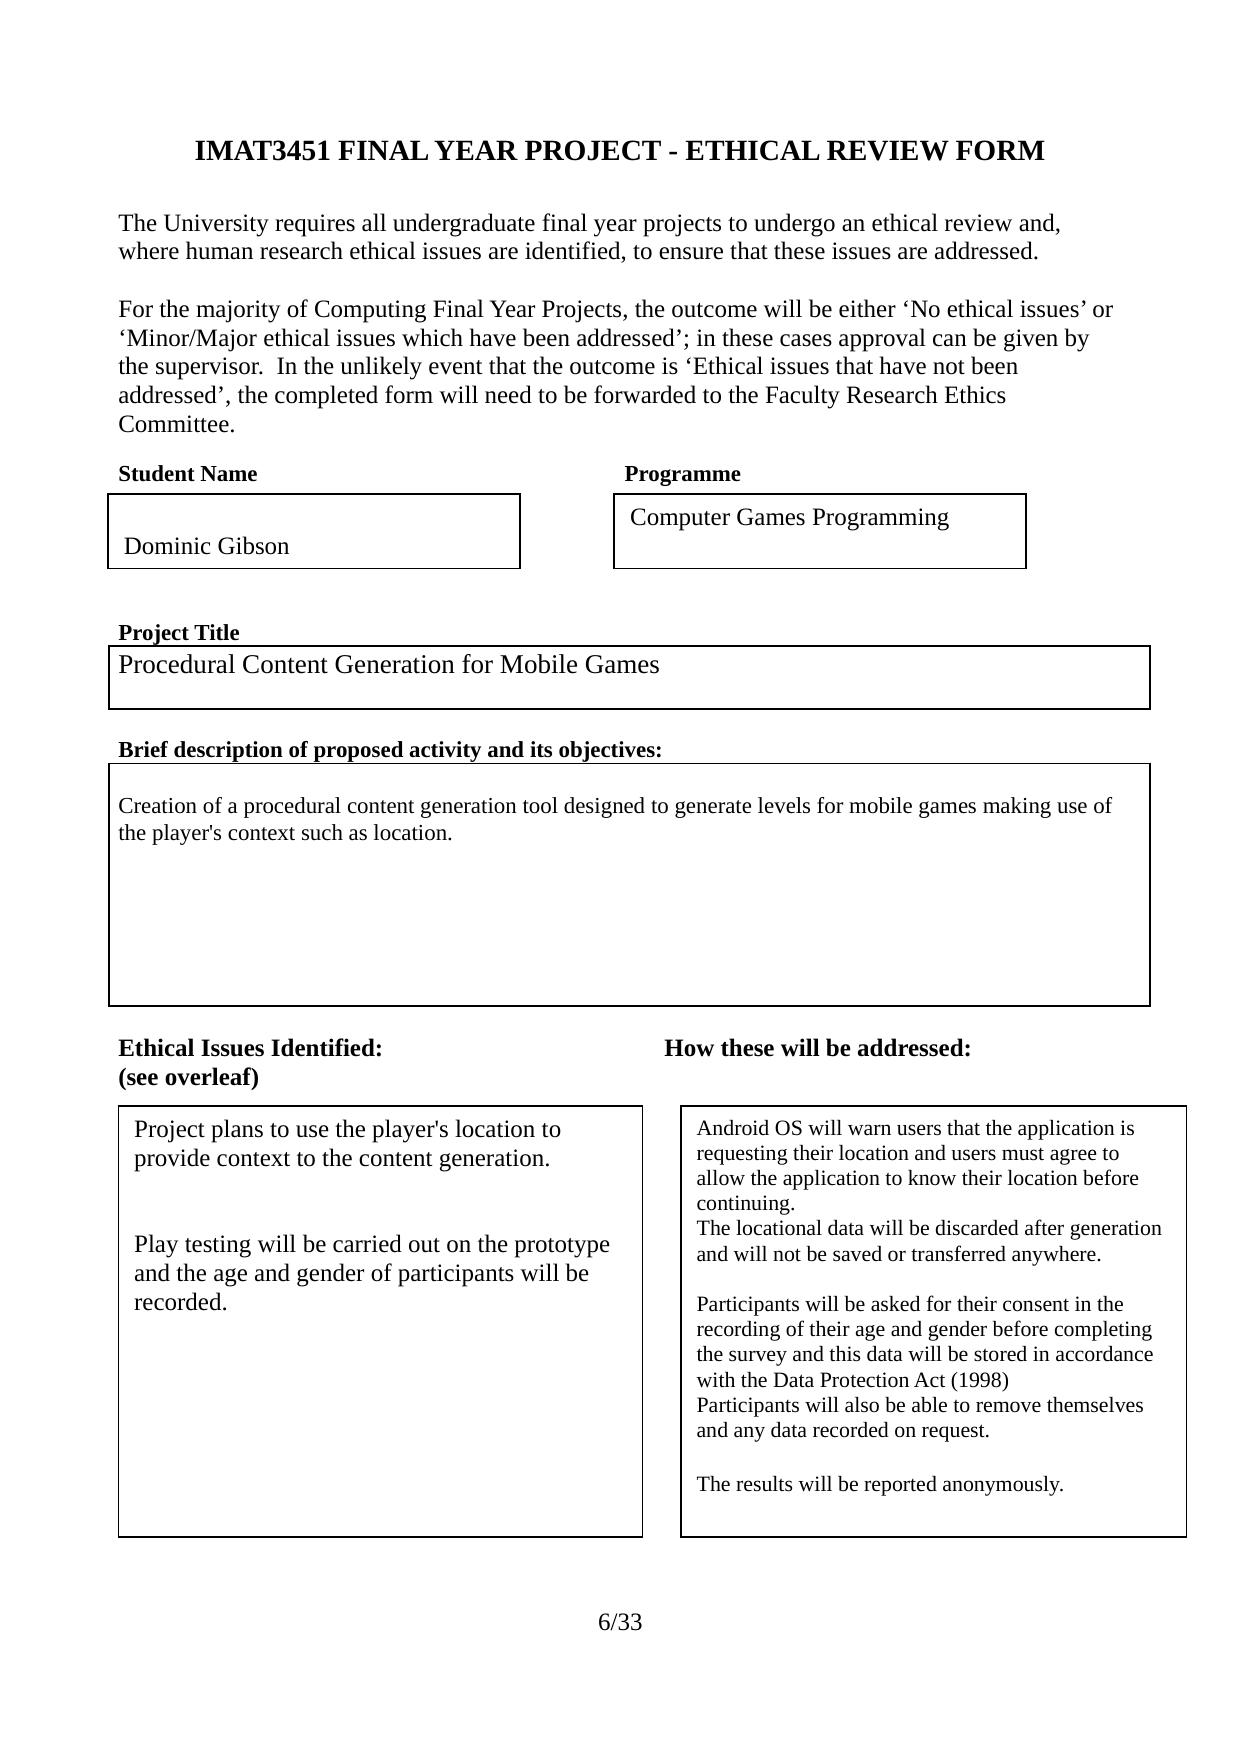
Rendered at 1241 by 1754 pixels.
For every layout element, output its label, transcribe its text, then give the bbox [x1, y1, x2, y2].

text Computer Games Programming [630, 502, 1010, 531]
text (see overleaf) [118, 1062, 1122, 1091]
text Ethical Issues Identified: How these will be addressed: [118, 1033, 1122, 1062]
subtitle IMAT3451 FINAL YEAR PROJECT - ETHICAL REVIEW FORM [118, 133, 1122, 166]
text Student Name Programme [118, 461, 1122, 487]
text Creation of a procedural content generation tool designed to generate levels for mobile games making use of the player's context such as location. [110, 789, 1149, 845]
text Project Title [118, 619, 1141, 645]
text Dominic Gibson [124, 531, 504, 560]
text The results will be reported anonymously. [696, 1471, 1171, 1496]
text Participants will be asked for their consent in the recording of their age and gender before completing the survey and this data will be stored in accordance with the Data Protection Act (1998) [696, 1291, 1171, 1392]
text Android OS will warn users that the application is requesting their location and users must agree to allow the application to know their location before continuing. [696, 1114, 1171, 1215]
text Procedural Content Generation for Mobile Games [110, 647, 1149, 680]
text Brief description of proposed activity and its objectives: [118, 736, 1141, 762]
text The locational data will be discarded after generation and will not be saved or transferred anywhere. [696, 1215, 1171, 1266]
text The University requires all undergraduate final year projects to undergo an ethical review and, where human research ethical issues are identified, to ensure that these issues are addressed. [118, 208, 1122, 265]
text Play testing will be carried out on the prototype and the age and gender of participants will be recorded. [134, 1229, 627, 1316]
text For the majority of Computing Final Year Projects, the outcome will be either ‘No ethical issues’ or ‘Minor/Major ethical issues which have been addressed’; in these cases approval can be given by the supervisor. In the unlikely event that the outcome is ‘Ethical issues that have not been addressed’, the completed form will need to be forwarded to the Faculty Research Ethics Committee. [118, 294, 1122, 438]
text Project plans to use the player's location to provide context to the content generation. [134, 1114, 627, 1172]
text Participants will also be able to remove themselves and any data recorded on request. [696, 1392, 1171, 1442]
